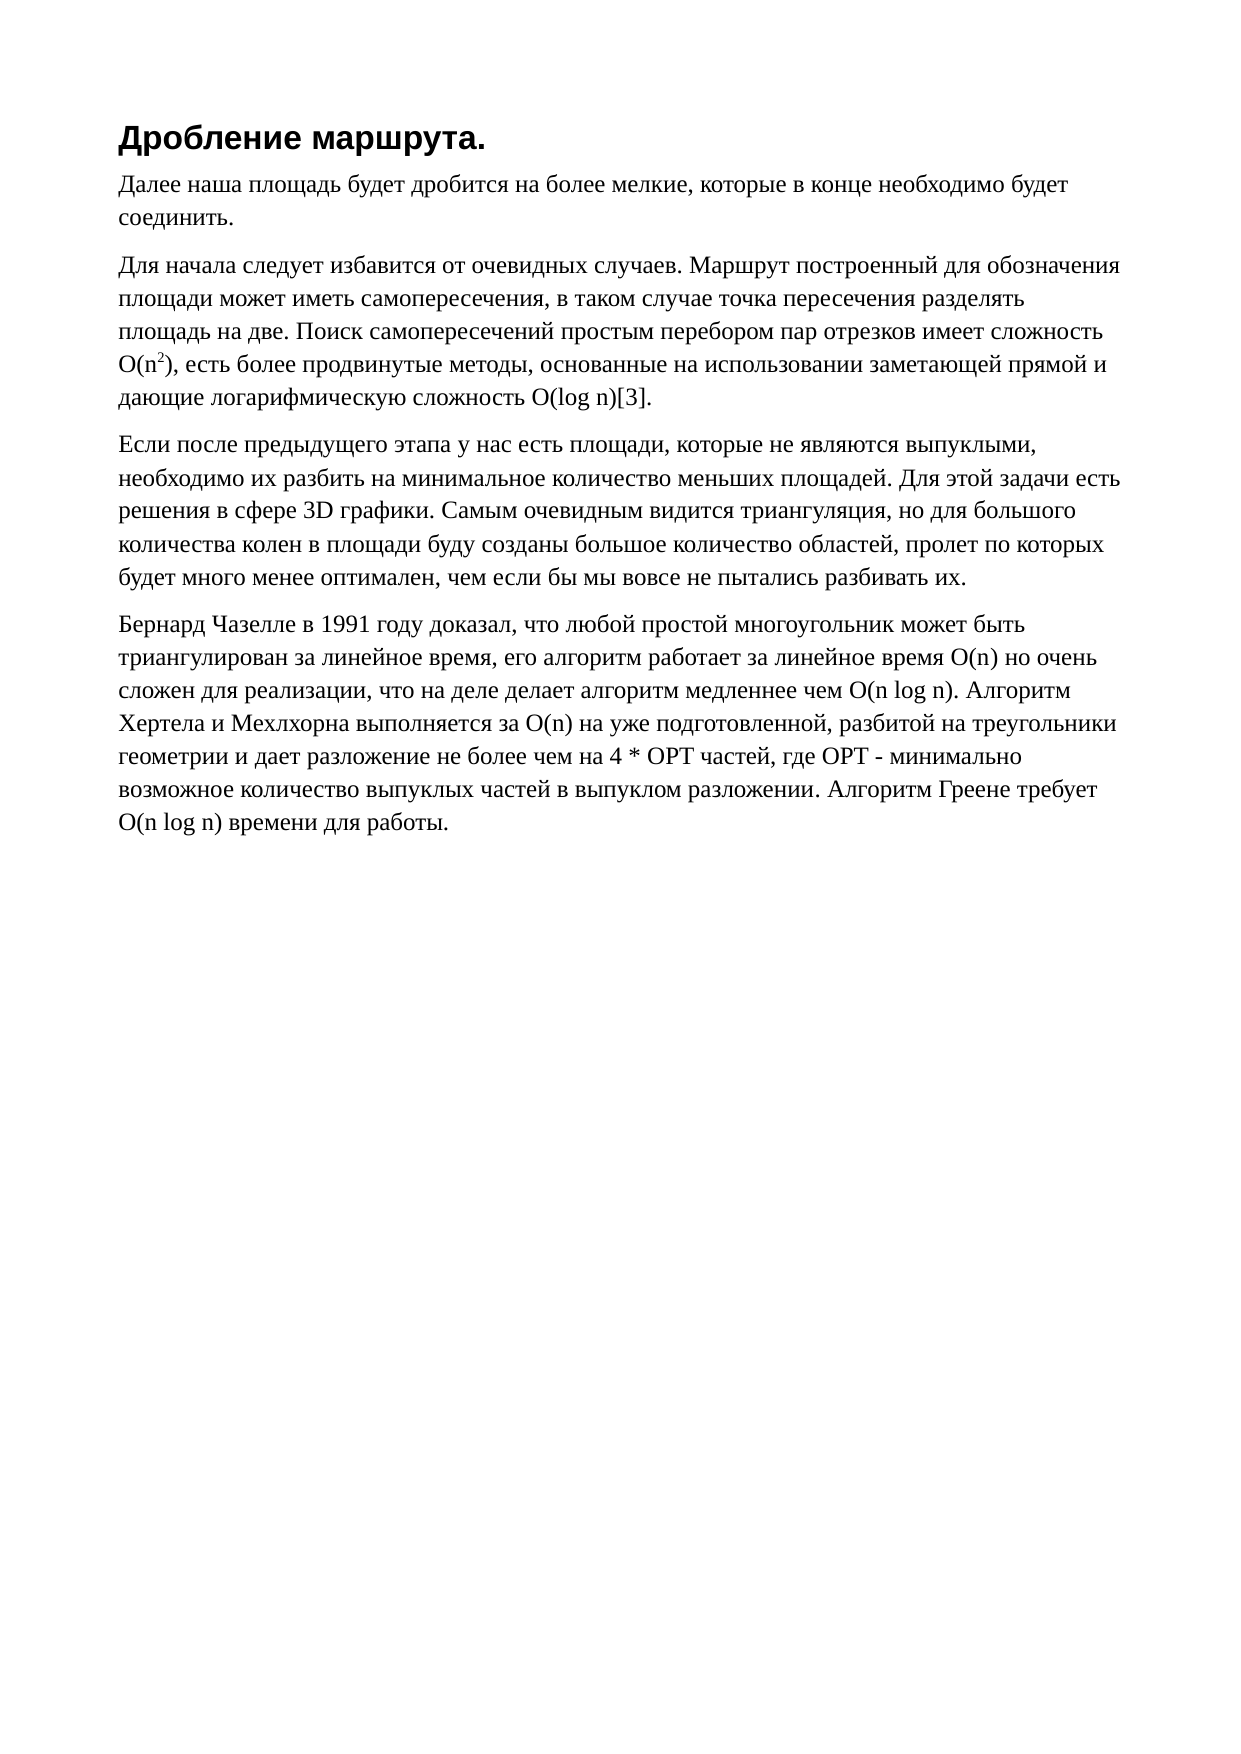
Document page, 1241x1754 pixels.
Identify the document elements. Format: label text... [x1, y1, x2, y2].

text Далее наша площадь будет дробится на более мелкие, которые в конце необходимо будет соединить. [118, 169, 1122, 231]
subtitle Дробление маршрута. [118, 118, 1122, 157]
text Для начала следует избавится от очевидных случаев. Маршрут построенный для обозначения площади может иметь самопересечения, в таком случае точка пересечения разделять площадь на две. Поиск самопересечений простым перебором пар отрезков имеет сложность O(n2), есть более продвинутые методы, основанные на использовании заметающей прямой и дающие логарифмическую сложность O(log n)[3]. [118, 250, 1122, 411]
text Если после предыдущего этапа у нас есть площади, которые не являются выпуклыми, необходимо их разбить на минимальное количество меньших площадей. Для этой задачи есть решения в сфере 3D графики. Самым очевидным видится триангуляция, но для большого количества колен в площади буду созданы большое количество областей, пролет по которых будет много менее оптимален, чем если бы мы вовсе не пытались разбивать их. [118, 429, 1122, 590]
text Бернард Чазелле в 1991 году доказал, что любой простой многоугольник может быть триангулирован за линейное время, его алгоритм работает за линейное время O(n) но очень сложен для реализации, что на деле делает алгоритм медленнее чем O(n log n). Алгоритм Хертела и Мехлхорна выполняется за O(n) на уже подготовленной, разбитой на треугольники геометрии и дает разложение не более чем на 4 * OPT частей, где OPT - минимально возможное количество выпуклых частей в выпуклом разложении. Алгоритм Греене требует O(n log n) времени для работы. [118, 609, 1122, 836]
